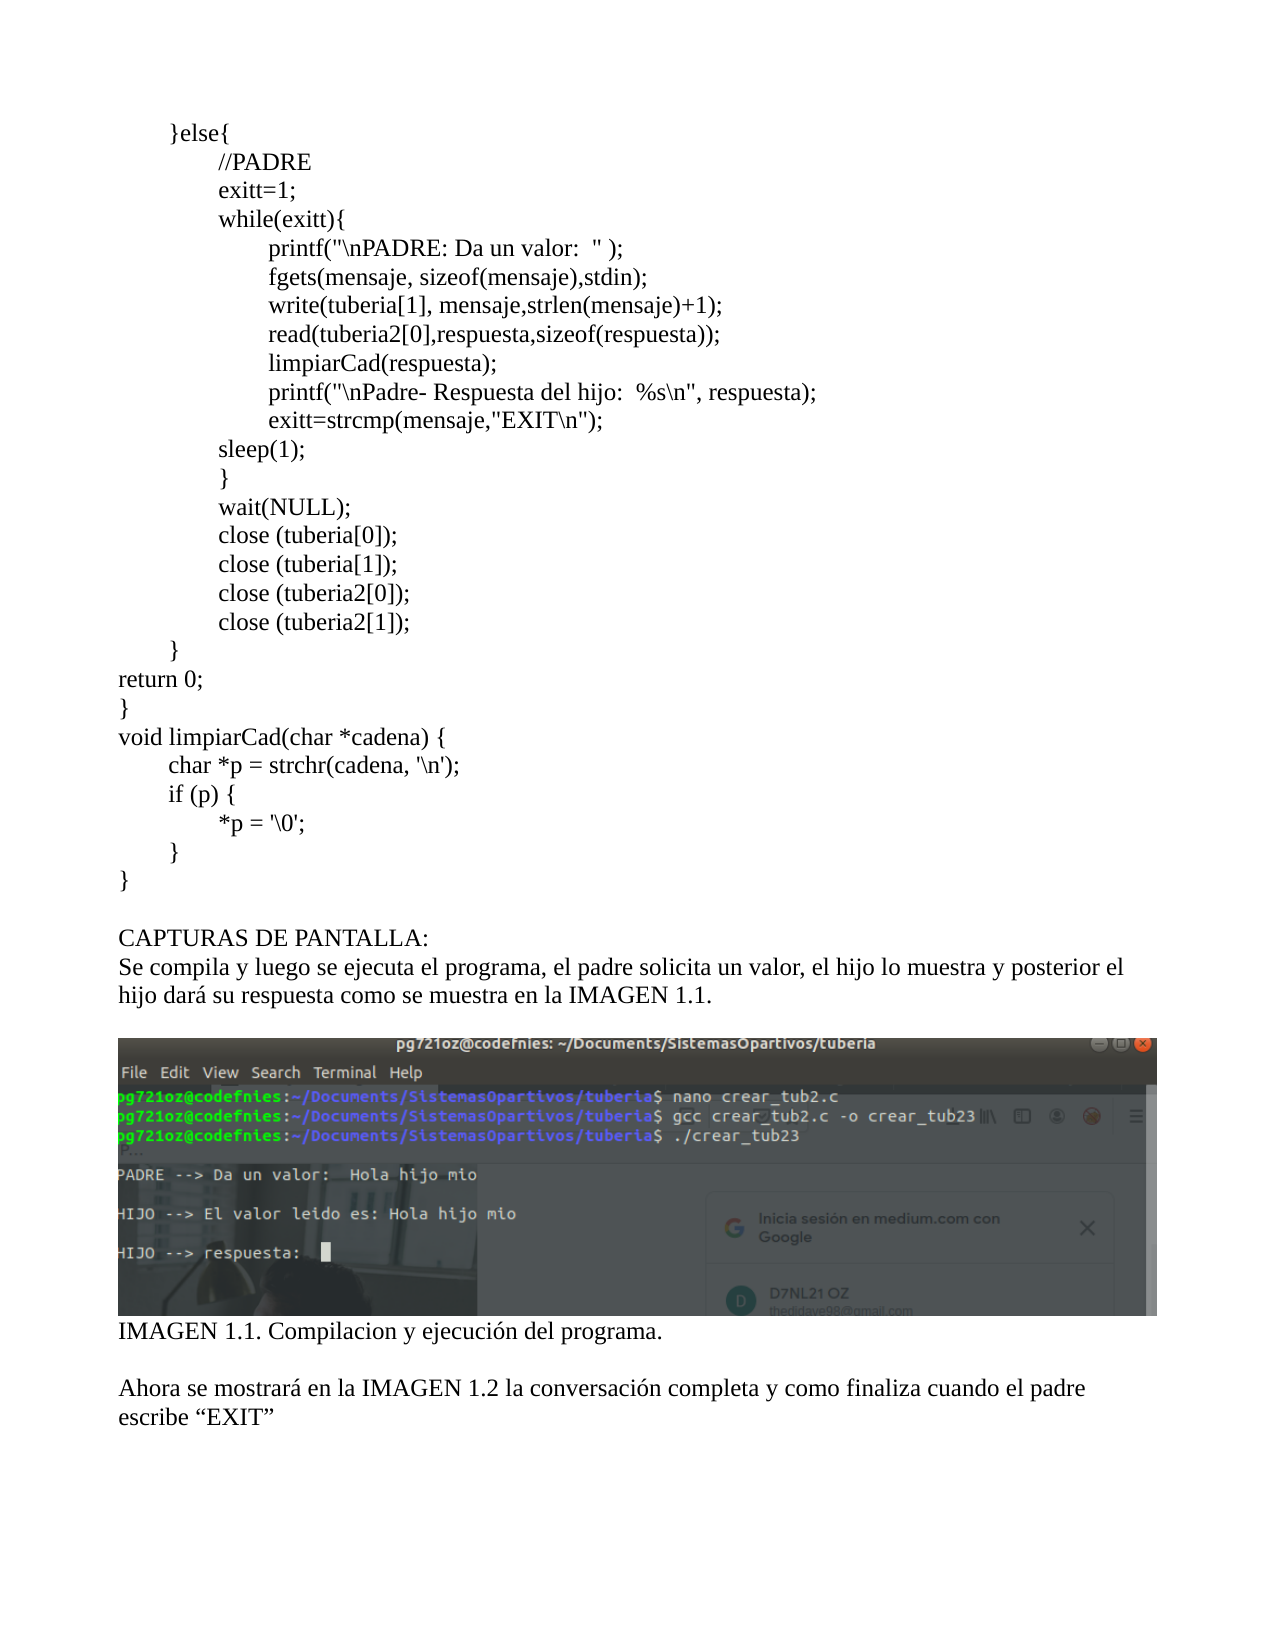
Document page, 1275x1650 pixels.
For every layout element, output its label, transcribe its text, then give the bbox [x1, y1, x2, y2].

text if (p) { [118, 779, 1157, 808]
text exitt=strcmp(mensaje,"EXIT\n"); [118, 406, 1157, 434]
text } [118, 866, 1157, 894]
text while(exitt){ [118, 204, 1157, 233]
text } [118, 636, 1157, 664]
text //PADRE [118, 147, 1157, 176]
text }else{ [118, 118, 1157, 147]
text } [118, 463, 1157, 492]
text close (tuberia[0]); [118, 521, 1157, 549]
text close (tuberia2[1]); [118, 607, 1157, 636]
text read(tuberia2[0],respuesta,sizeof(respuesta)); [118, 319, 1157, 348]
text close (tuberia2[0]); [118, 578, 1157, 607]
text close (tuberia[1]); [118, 549, 1157, 578]
text fgets(mensaje, sizeof(mensaje),stdin); [118, 262, 1157, 291]
text char *p = strchr(cadena, '\n'); [118, 751, 1157, 779]
text limpiarCad(respuesta); [118, 348, 1157, 377]
text return 0; [118, 664, 1157, 693]
text Ahora se mostrará en la IMAGEN 1.2 la conversación completa y como finaliza cuando el padre escribe “EXIT” [118, 1373, 1157, 1431]
text *p = '\0'; [118, 808, 1157, 837]
text CAPTURAS DE PANTALLA: [118, 923, 1157, 952]
picture [118, 1038, 1157, 1316]
text void limpiarCad(char *cadena) { [118, 722, 1157, 751]
text } [118, 693, 1157, 722]
text wait(NULL); [118, 492, 1157, 521]
text } [118, 837, 1157, 866]
text printf("\nPADRE: Da un valor: " ); [118, 233, 1157, 262]
text exitt=1; [118, 176, 1157, 204]
text write(tuberia[1], mensaje,strlen(mensaje)+1); [118, 291, 1157, 319]
text printf("\nPadre- Respuesta del hijo: %s\n", respuesta); [118, 377, 1157, 406]
text Se compila y luego se ejecuta el programa, el padre solicita un valor, el hijo lo muestra y posterior el hijo dará su respuesta como se muestra en la IMAGEN 1.1. [118, 952, 1157, 1009]
text sleep(1); [118, 434, 1157, 463]
